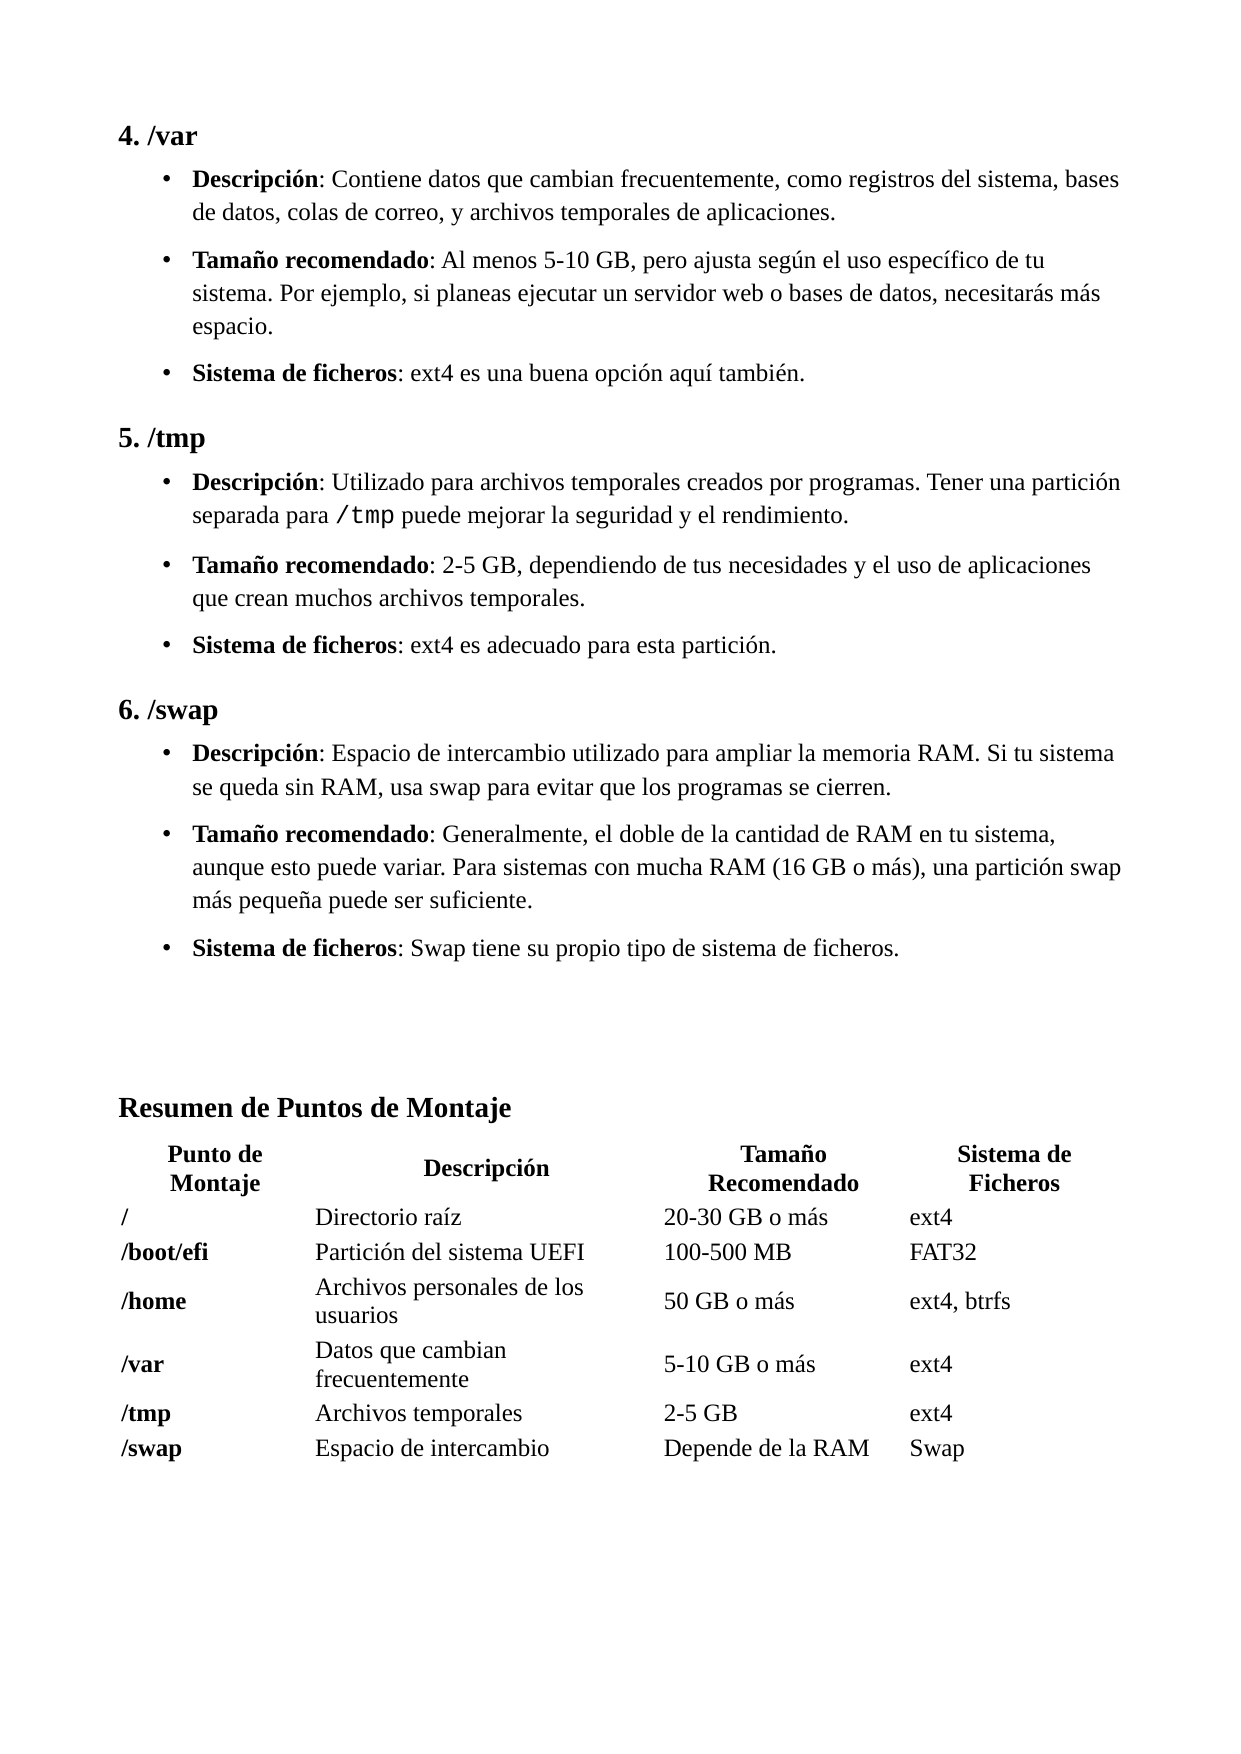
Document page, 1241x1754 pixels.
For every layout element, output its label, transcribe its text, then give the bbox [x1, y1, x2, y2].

table_header Sistema de Ficheros [906, 1136, 1122, 1199]
table_cell /boot/efi [118, 1234, 312, 1269]
table_cell ext4, btrfs [906, 1269, 1122, 1332]
table_cell Datos que cambian frecuentemente [312, 1332, 661, 1395]
table_header Descripción [312, 1136, 661, 1199]
table_cell /var [118, 1332, 312, 1395]
table_cell 50 GB o más [661, 1269, 906, 1332]
table_cell / [118, 1200, 312, 1234]
table_cell Partición del sistema UEFI [312, 1234, 661, 1269]
table_cell Directorio raíz [312, 1200, 661, 1234]
subtitle 6. /swap [118, 692, 1122, 726]
table_cell Espacio de intercambio [312, 1430, 661, 1464]
list Sistema de ficheros: ext4 es adecuado para esta partición. [162, 630, 1122, 659]
table_cell Swap [906, 1430, 1122, 1464]
table_cell 100-500 MB [661, 1234, 906, 1269]
subtitle 4. /var [118, 118, 1122, 152]
table_cell ext4 [906, 1200, 1122, 1234]
table_cell FAT32 [906, 1234, 1122, 1269]
table_cell Depende de la RAM [661, 1430, 906, 1464]
table_cell ext4 [906, 1395, 1122, 1430]
table_header Tamaño Recomendado [661, 1136, 906, 1199]
table_cell ext4 [906, 1332, 1122, 1395]
list Tamaño recomendado: Al menos 5-10 GB, pero ajusta según el uso específico de tu sistema. Por ejemplo, si planeas ejecutar un servidor web o bases de datos, necesitarás más espacio. [162, 245, 1122, 339]
table_cell /home [118, 1269, 312, 1332]
table_cell 2-5 GB [661, 1395, 906, 1430]
list Descripción: Utilizado para archivos temporales creados por programas. Tener una partición separada para /tmp puede mejorar la seguridad y el rendimiento. [162, 467, 1122, 531]
table_cell /swap [118, 1430, 312, 1464]
subtitle 5. /tmp [118, 421, 1122, 454]
table_header Punto de Montaje [118, 1136, 312, 1199]
subtitle Resumen de Puntos de Montaje [118, 1090, 1122, 1124]
list Sistema de ficheros: ext4 es una buena opción aquí también. [162, 358, 1122, 387]
table_cell /tmp [118, 1395, 312, 1430]
table_cell Archivos temporales [312, 1395, 661, 1430]
table_cell 20-30 GB o más [661, 1200, 906, 1234]
list Tamaño recomendado: 2-5 GB, dependiendo de tus necesidades y el uso de aplicaciones que crean muchos archivos temporales. [162, 550, 1122, 611]
list Descripción: Espacio de intercambio utilizado para ampliar la memoria RAM. Si tu sistema se queda sin RAM, usa swap para evitar que los programas se cierren. [162, 738, 1122, 800]
list Descripción: Contiene datos que cambian frecuentemente, como registros del sistema, bases de datos, colas de correo, y archivos temporales de aplicaciones. [162, 164, 1122, 226]
table_cell 5-10 GB o más [661, 1332, 906, 1395]
list Sistema de ficheros: Swap tiene su propio tipo de sistema de ficheros. [162, 933, 1122, 962]
table_cell Archivos personales de los usuarios [312, 1269, 661, 1332]
list Tamaño recomendado: Generalmente, el doble de la cantidad de RAM en tu sistema, aunque esto puede variar. Para sistemas con mucha RAM (16 GB o más), una partición swap más pequeña puede ser suficiente. [162, 819, 1122, 914]
